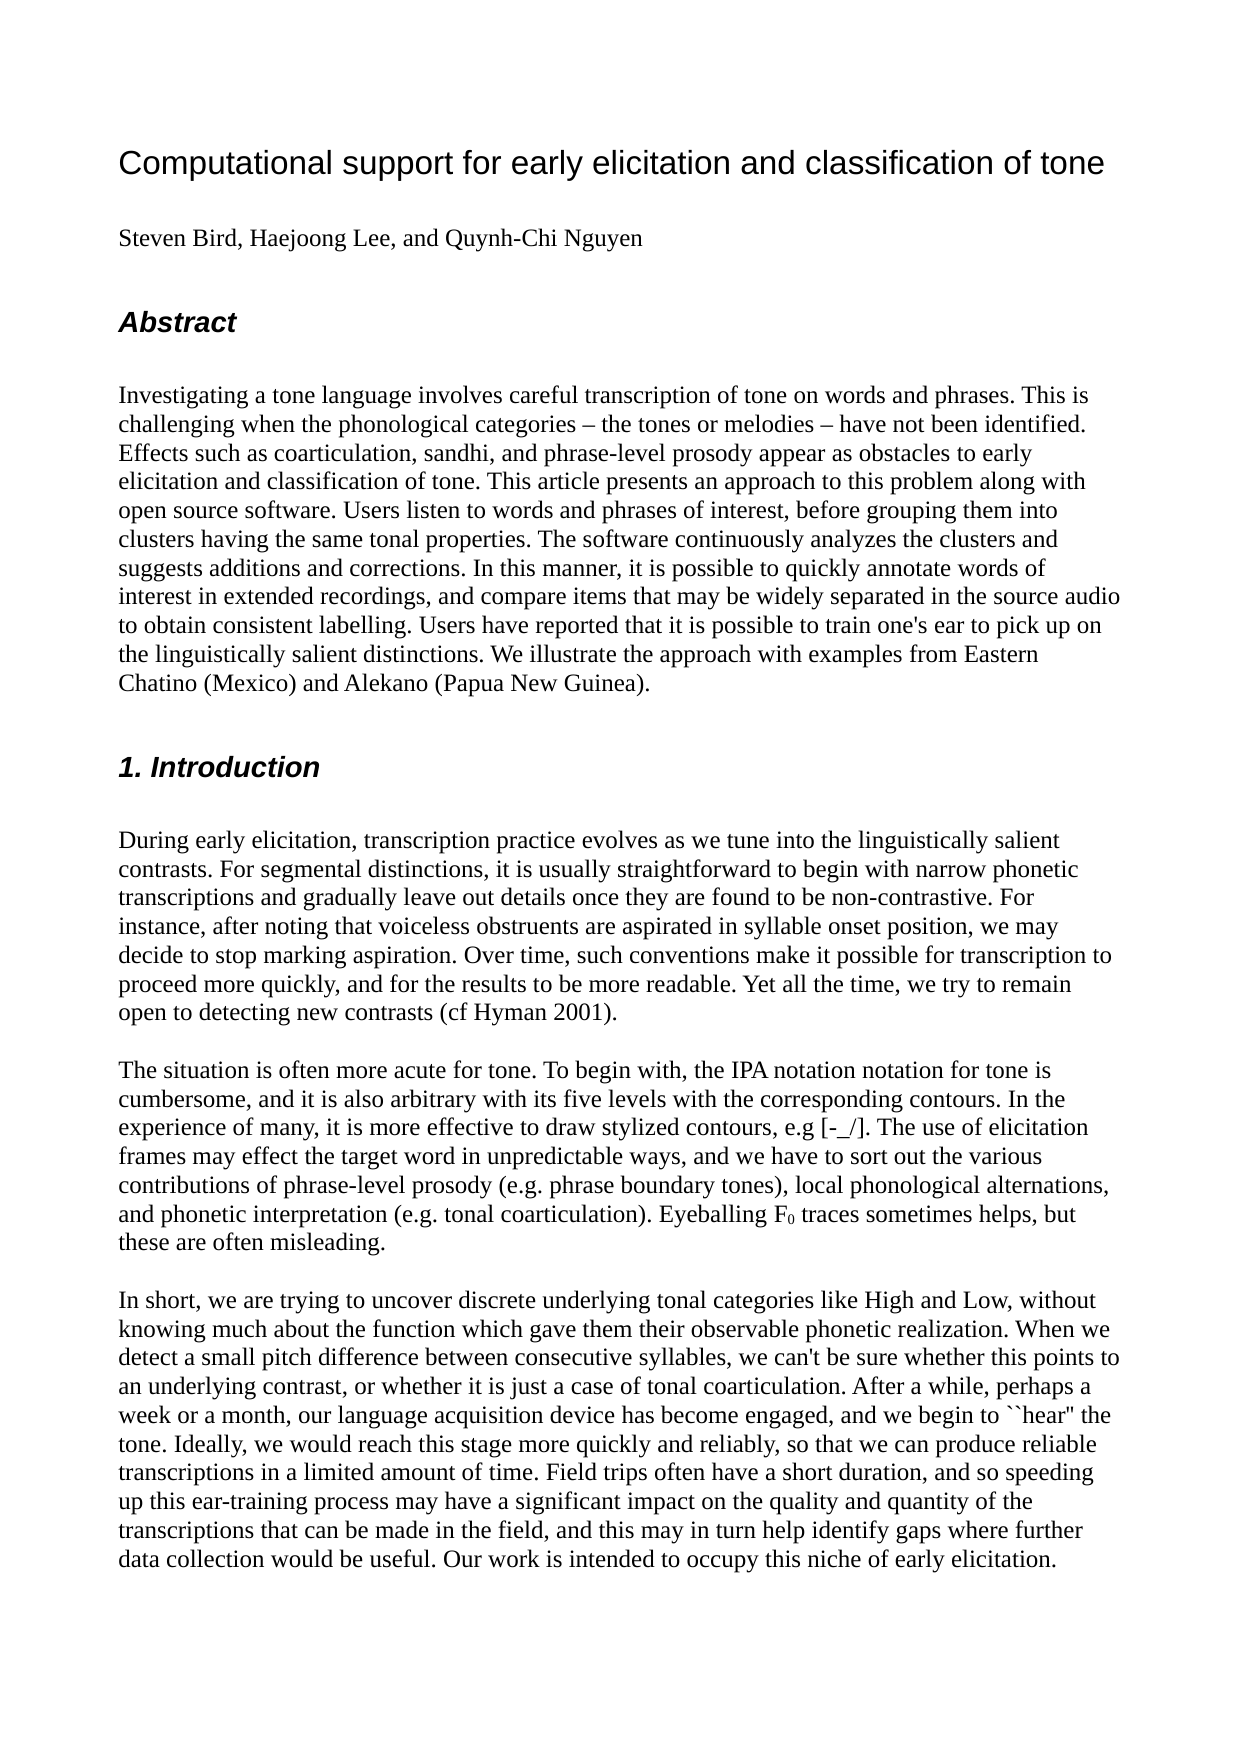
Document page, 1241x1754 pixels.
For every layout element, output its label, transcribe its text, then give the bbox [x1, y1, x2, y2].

subtitle 1. Introduction [118, 750, 1122, 784]
text Steven Bird, Haejoong Lee, and Quynh-Chi Nguyen [118, 223, 1122, 252]
text In short, we are trying to uncover discrete underlying tonal categories like High and Low, without knowing much about the function which gave them their observable phonetic realization. When we detect a small pitch difference between consecutive syllables, we can't be sure whether this points to an underlying contrast, or whether it is just a case of tonal coarticulation. After a while, perhaps a week or a month, our language acquisition device has become engaged, and we begin to ``hear'' the tone. Ideally, we would reach this stage more quickly and reliably, so that we can produce reliable transcriptions in a limited amount of time. Field trips often have a short duration, and so speeding up this ear-training process may have a significant impact on the quality and quantity of the transcriptions that can be made in the field, and this may in turn help identify gaps where further data collection would be useful. Our work is intended to occupy this niche of early elicitation. [118, 1285, 1122, 1572]
subtitle Abstract [118, 305, 1122, 339]
text The situation is often more acute for tone. To begin with, the IPA notation notation for tone is cumbersome, and it is also arbitrary with its five levels with the corresponding contours. In the experience of many, it is more effective to draw stylized contours, e.g [-_/]. The use of elicitation frames may effect the target word in unpredictable ways, and we have to sort out the various contributions of phrase-level prosody (e.g. phrase boundary tones), local phonological alternations, and phonetic interpretation (e.g. tonal coarticulation). Eyeballing F0 traces sometimes helps, but these are often misleading. [118, 1055, 1122, 1256]
text Investigating a tone language involves careful transcription of tone on words and phrases. This is challenging when the phonological categories – the tones or melodies – have not been identified. Effects such as coarticulation, sandhi, and phrase-level prosody appear as obstacles to early elicitation and classification of tone. This article presents an approach to this problem along with open source software. Users listen to words and phrases of interest, before grouping them into clusters having the same tonal properties. The software continuously analyzes the clusters and suggests additions and corrections. In this manner, it is possible to quickly annotate words of interest in extended recordings, and compare items that may be widely separated in the source audio to obtain consistent labelling. Users have reported that it is possible to train one's ear to pick up on the linguistically salient distinctions. We illustrate the approach with examples from Eastern Chatino (Mexico) and Alekano (Papua New Guinea). [118, 380, 1122, 696]
subtitle Computational support for early elicitation and classification of tone [118, 143, 1122, 182]
text During early elicitation, transcription practice evolves as we tune into the linguistically salient contrasts. For segmental distinctions, it is usually straightforward to begin with narrow phonetic transcriptions and gradually leave out details once they are found to be non-contrastive. For instance, after noting that voiceless obstruents are aspirated in syllable onset position, we may decide to stop marking aspiration. Over time, such conventions make it possible for transcription to proceed more quickly, and for the results to be more readable. Yet all the time, we try to remain open to detecting new contrasts (cf Hyman 2001). [118, 825, 1122, 1026]
